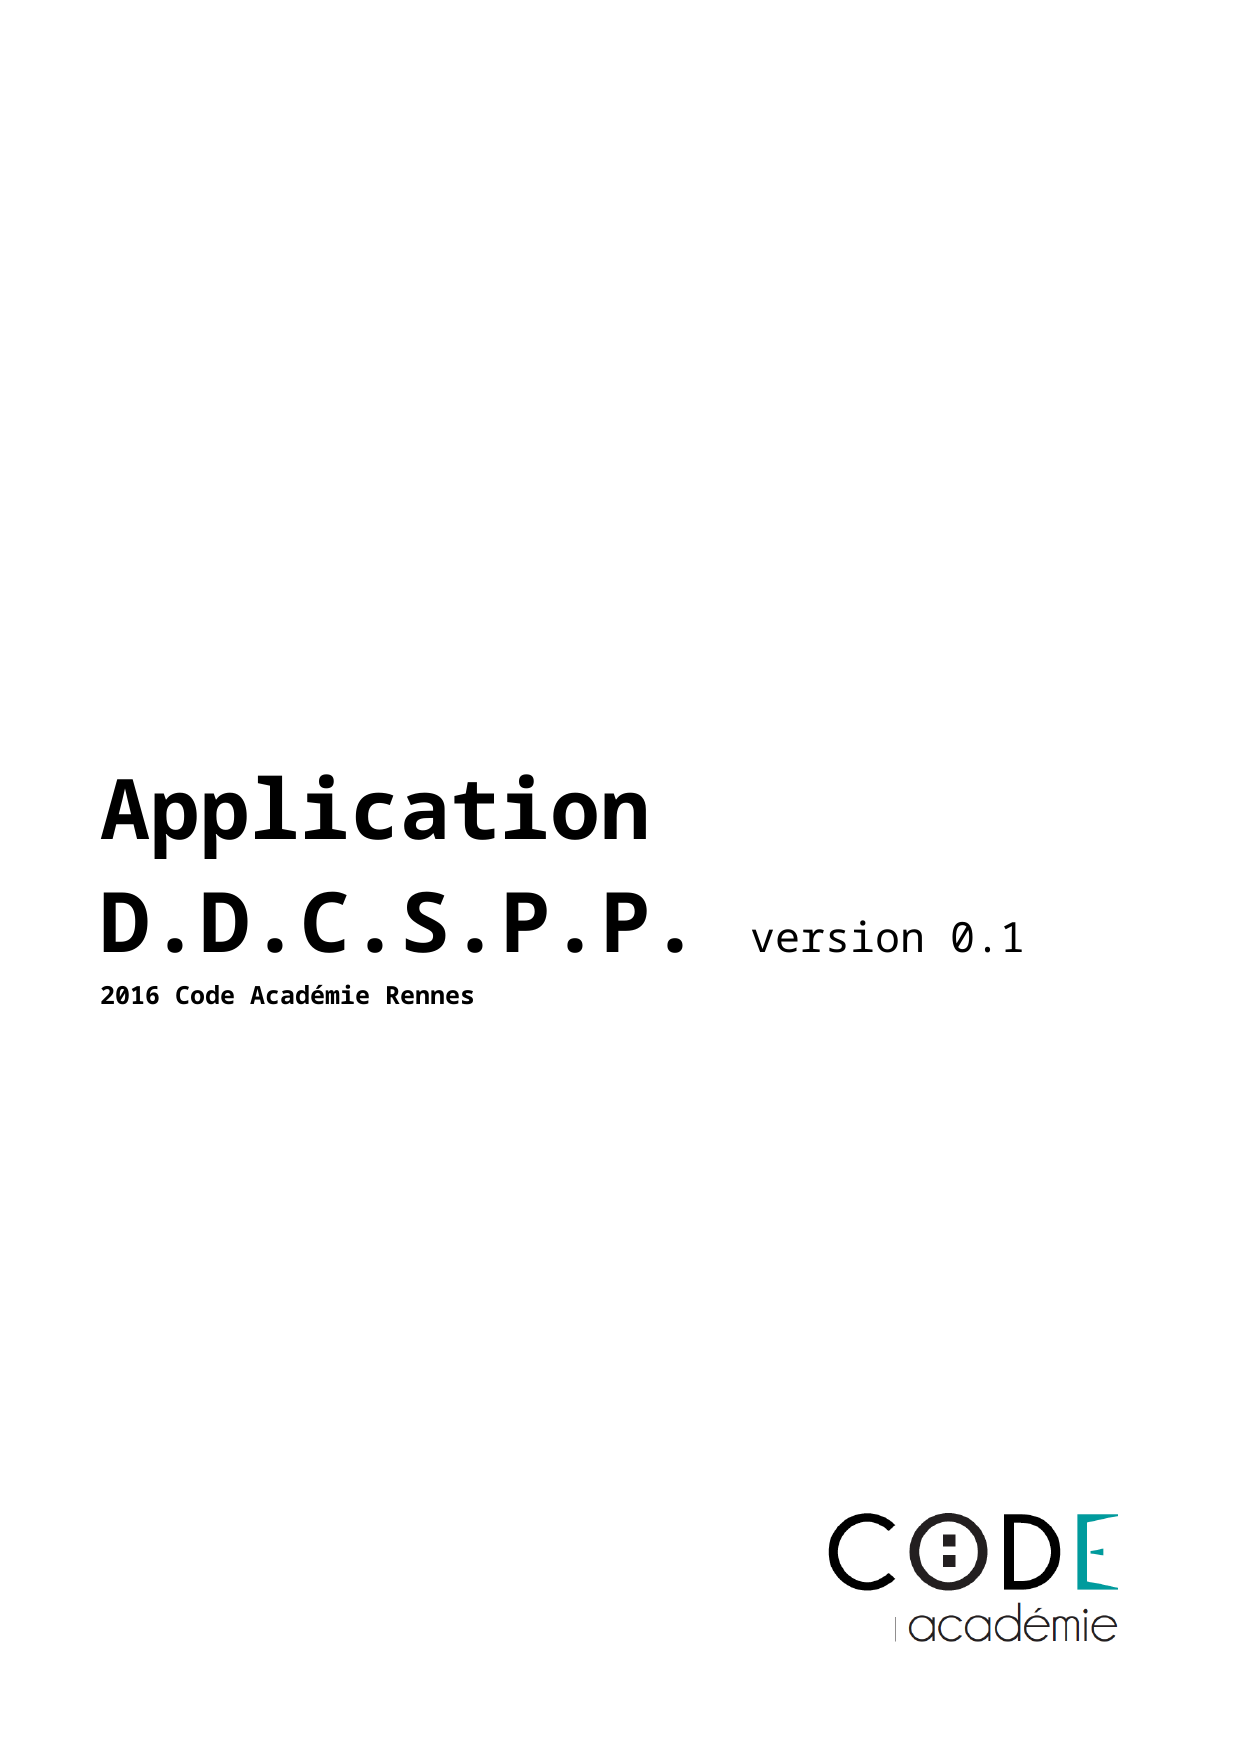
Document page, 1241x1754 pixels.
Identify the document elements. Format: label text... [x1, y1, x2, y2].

picture [810, 1493, 1142, 1675]
text 2016 Code Académie Rennes [100, 977, 1123, 1011]
text Application [100, 750, 1123, 864]
text D.D.C.S.P.P. version 0.1 [100, 864, 1123, 977]
